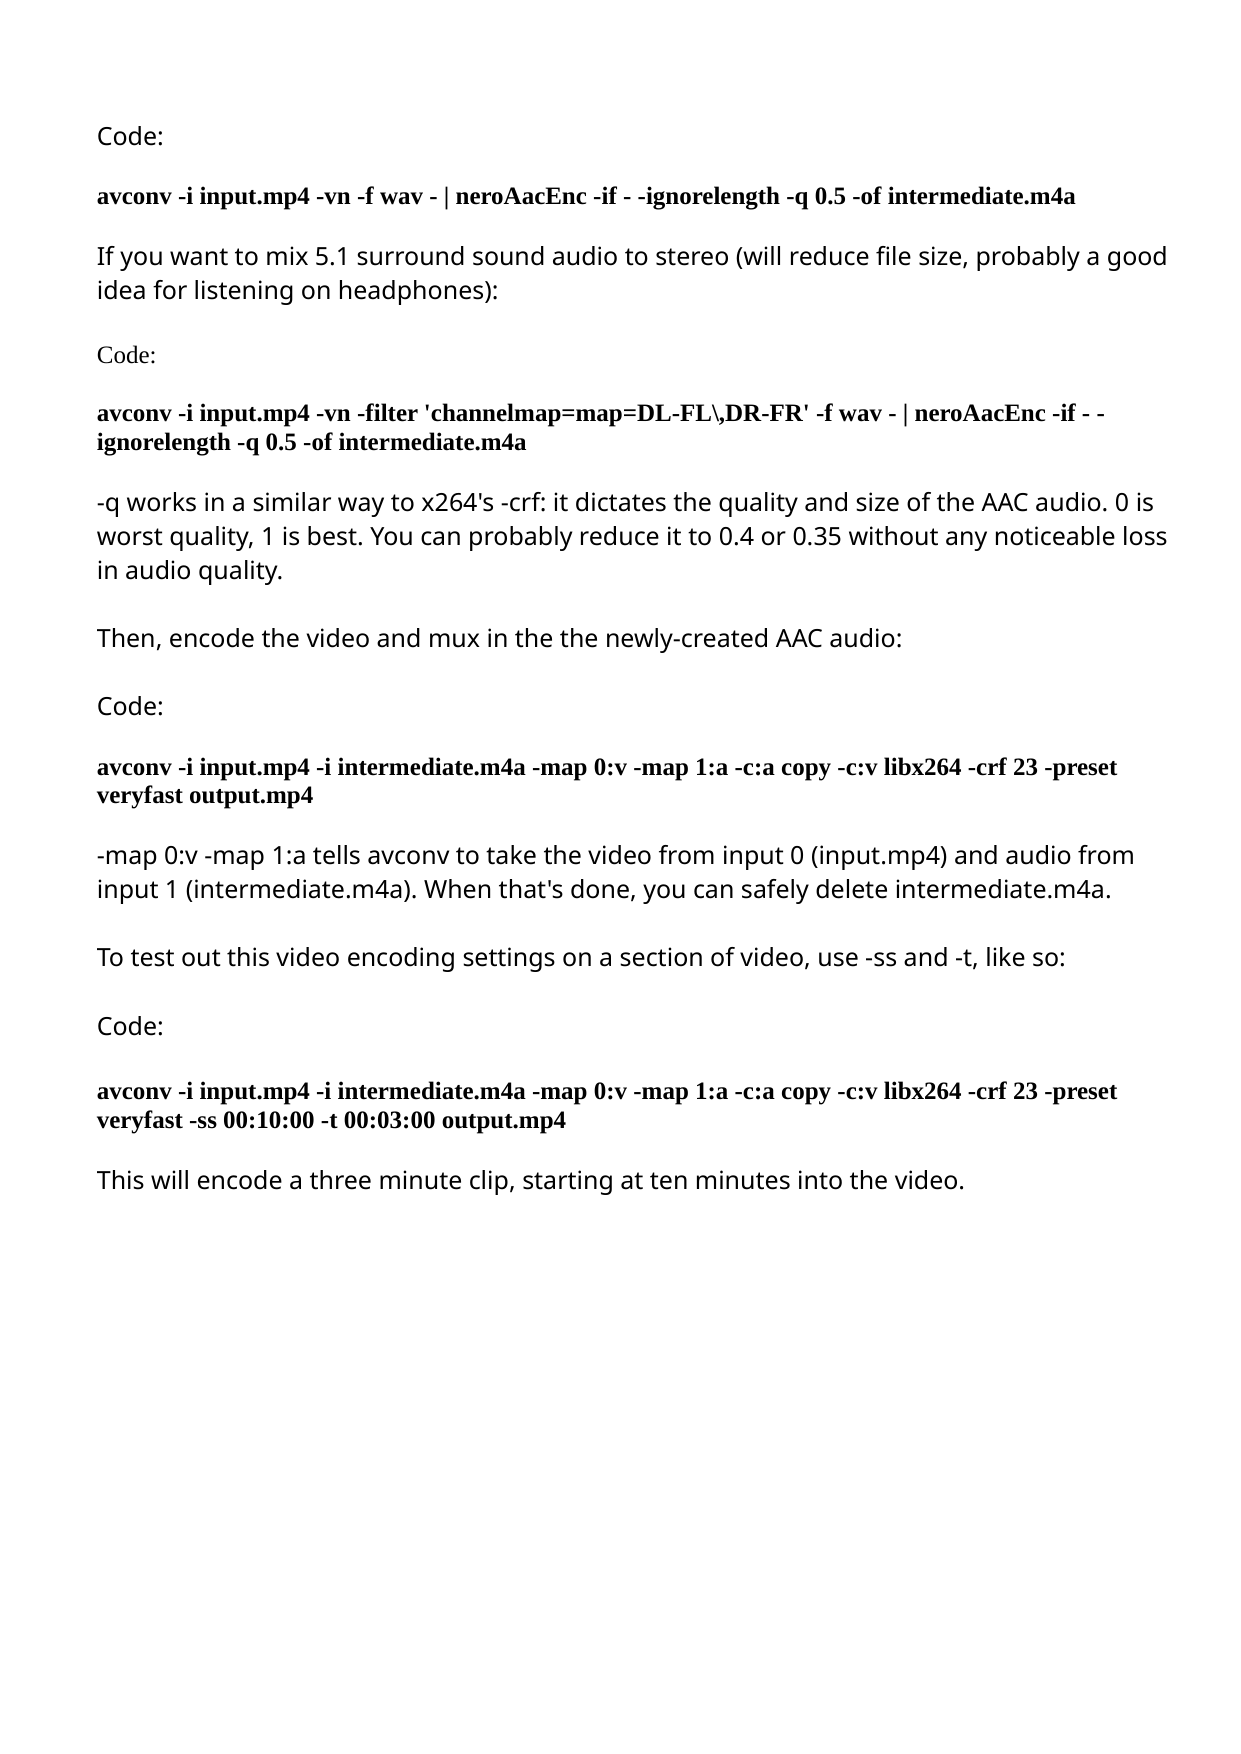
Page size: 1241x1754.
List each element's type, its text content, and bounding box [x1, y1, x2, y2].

text If you want to mix 5.1 surround sound audio to stereo (will reduce file size, probably a good idea for listening on headphones): [97, 238, 1175, 307]
text avconv -i input.mp4 -i intermediate.m4a -map 0:v -map 1:a -c:a copy -c:v libx264 -crf 23 -preset veryfast output.mp4 [97, 752, 1175, 809]
text To test out this video encoding settings on a section of video, use -ss and -t, like so: [97, 940, 1175, 974]
text avconv -i input.mp4 -vn -f wav - | neroAacEnc -if - -ignorelength -q 0.5 -of intermediate.m4a [97, 181, 1175, 210]
text Code: [97, 118, 1175, 152]
text This will encode a three minute clip, starting at ten minutes into the video. [97, 1162, 1175, 1197]
text avconv -i input.mp4 -vn -filter 'channelmap=map=DL-FL\,DR-FR' -f wav - | neroAacEnc -if - -ignorelength -q 0.5 -of intermediate.m4a [97, 398, 1175, 456]
text Code: [97, 689, 1175, 723]
text -map 0:v -map 1:a tells avconv to take the video from input 0 (input.mp4) and audio from input 1 (intermediate.m4a). When that's done, you can safely delete intermediate.m4a. [97, 838, 1175, 906]
text Code: [97, 341, 1175, 369]
text Code: [97, 1008, 1175, 1042]
text avconv -i input.mp4 -i intermediate.m4a -map 0:v -map 1:a -c:a copy -c:v libx264 -crf 23 -preset veryfast -ss 00:10:00 -t 00:03:00 output.mp4 [97, 1076, 1175, 1134]
text -q works in a similar way to x264's -crf: it dictates the quality and size of the AAC audio. 0 is worst quality, 1 is best. You can probably reduce it to 0.4 or 0.35 without any noticeable loss in audio quality. [97, 484, 1175, 587]
text Then, encode the video and mux in the the newly-created AAC audio: [97, 621, 1175, 655]
